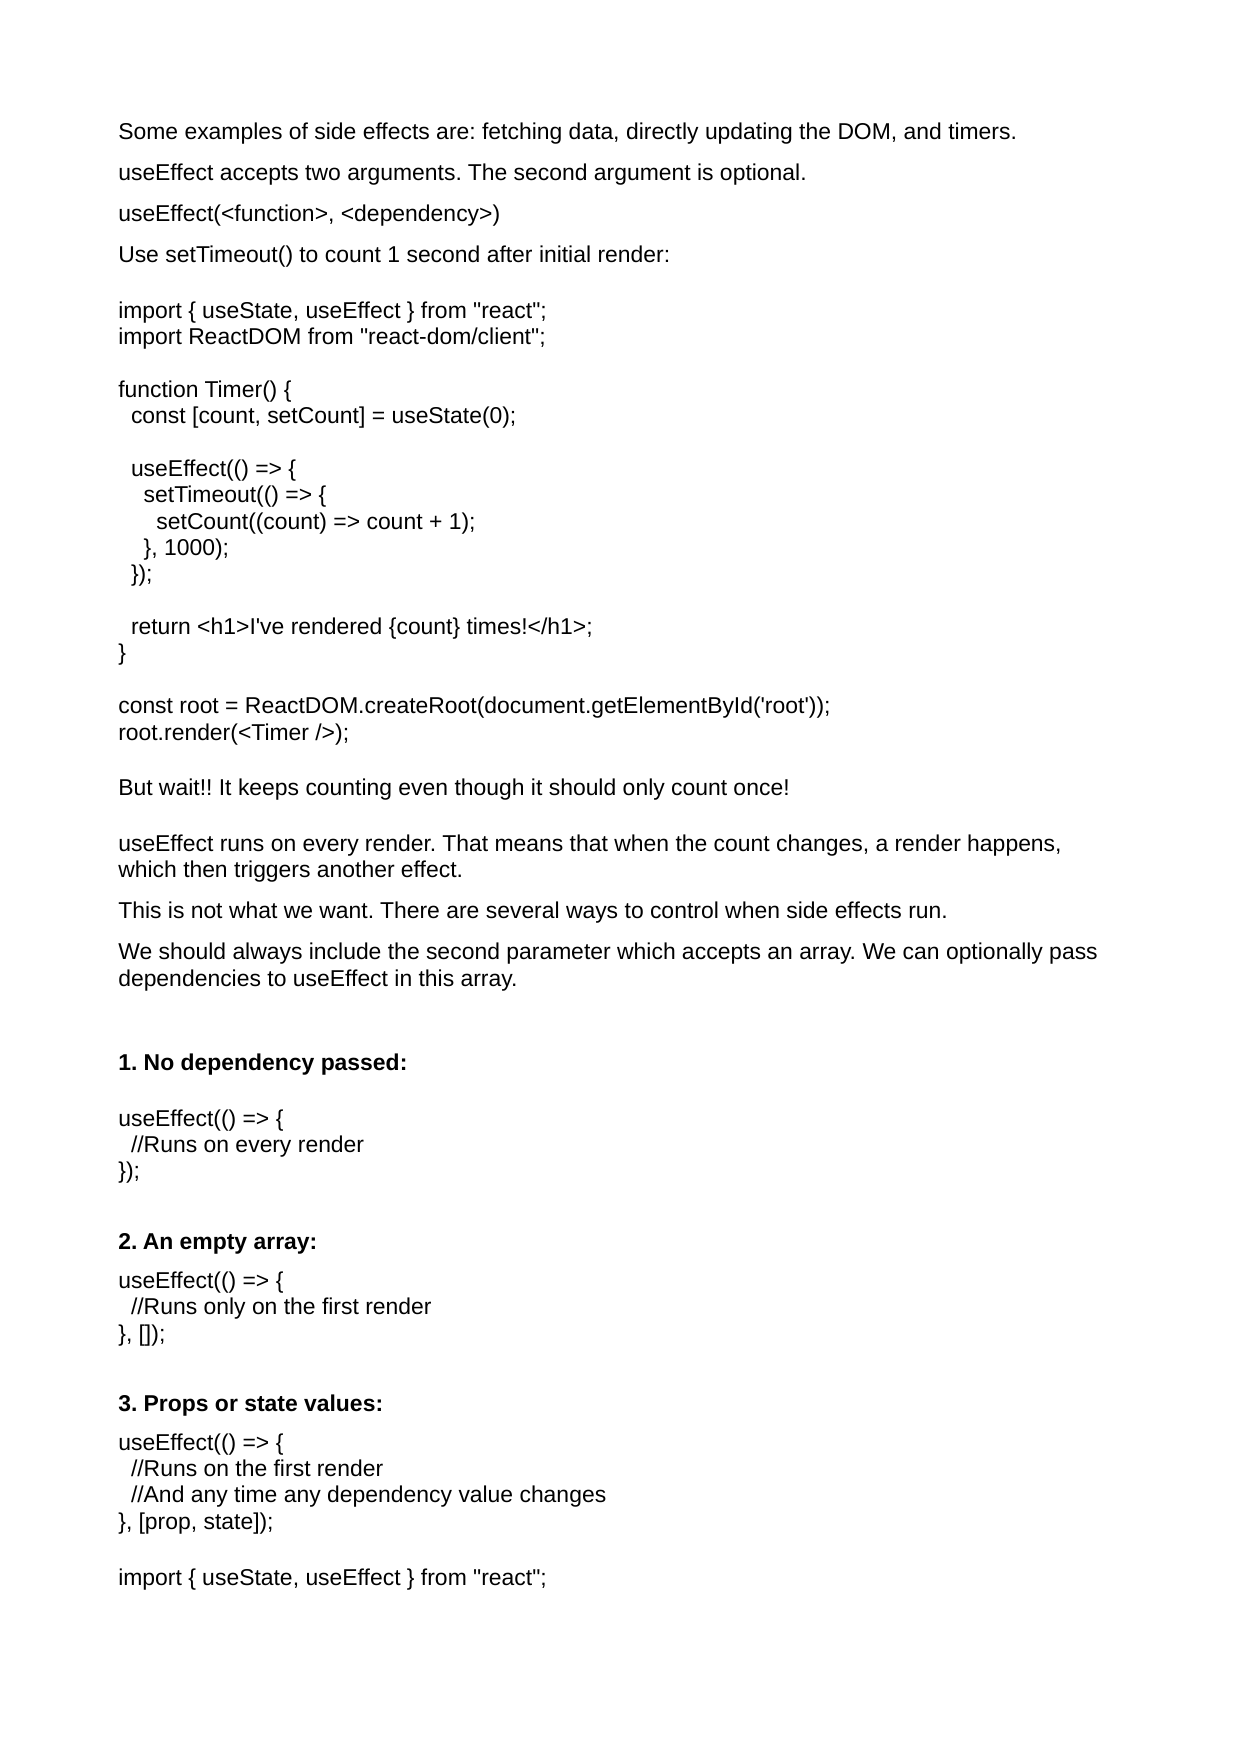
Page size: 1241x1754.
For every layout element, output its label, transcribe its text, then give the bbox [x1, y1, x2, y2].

subtitle 1. No dependency passed: [118, 1049, 1122, 1075]
text //Runs only on the first render [118, 1293, 1122, 1319]
text But wait!! It keeps counting even though it should only count once! [118, 774, 1122, 801]
text function Timer() { [118, 376, 1122, 402]
text useEffect accepts two arguments. The second argument is optional. [118, 159, 1122, 185]
text }, 1000); [118, 534, 1122, 560]
text useEffect runs on every render. That means that when the count changes, a render happens, which then triggers another effect. [118, 830, 1122, 883]
text }); [118, 1157, 1122, 1184]
text import { useState, useEffect } from "react"; [118, 1564, 1122, 1590]
text useEffect(() => { [118, 1429, 1122, 1455]
text //Runs on every render [118, 1131, 1122, 1157]
text }); [118, 560, 1122, 587]
text }, []); [118, 1319, 1122, 1346]
text //Runs on the first render [118, 1455, 1122, 1481]
text Some examples of side effects are: fetching data, directly updating the DOM, and timers. [118, 118, 1122, 144]
text root.render(<Timer />); [118, 718, 1122, 745]
text const [count, setCount] = useState(0); [118, 402, 1122, 428]
text setCount((count) => count + 1); [118, 508, 1122, 534]
text We should always include the second parameter which accepts an array. We can optionally pass dependencies to useEffect in this array. [118, 938, 1122, 991]
text }, [prop, state]); [118, 1508, 1122, 1534]
subtitle 2. An empty array: [118, 1228, 1122, 1254]
text Use setTimeout() to count 1 second after initial render: [118, 241, 1122, 267]
subtitle 3. Props or state values: [118, 1390, 1122, 1416]
text const root = ReactDOM.createRoot(document.getElementById('root')); [118, 692, 1122, 718]
text useEffect(() => { [118, 1105, 1122, 1131]
text //And any time any dependency value changes [118, 1481, 1122, 1508]
text This is not what we want. There are several ways to control when side effects run. [118, 897, 1122, 924]
text useEffect(() => { [118, 1267, 1122, 1293]
text return <h1>I've rendered {count} times!</h1>; [118, 613, 1122, 639]
text import { useState, useEffect } from "react"; [118, 297, 1122, 323]
text import ReactDOM from "react-dom/client"; [118, 323, 1122, 349]
text setTimeout(() => { [118, 481, 1122, 508]
text } [118, 639, 1122, 666]
text useEffect(() => { [118, 455, 1122, 481]
text useEffect(<function>, <dependency>) [118, 200, 1122, 226]
